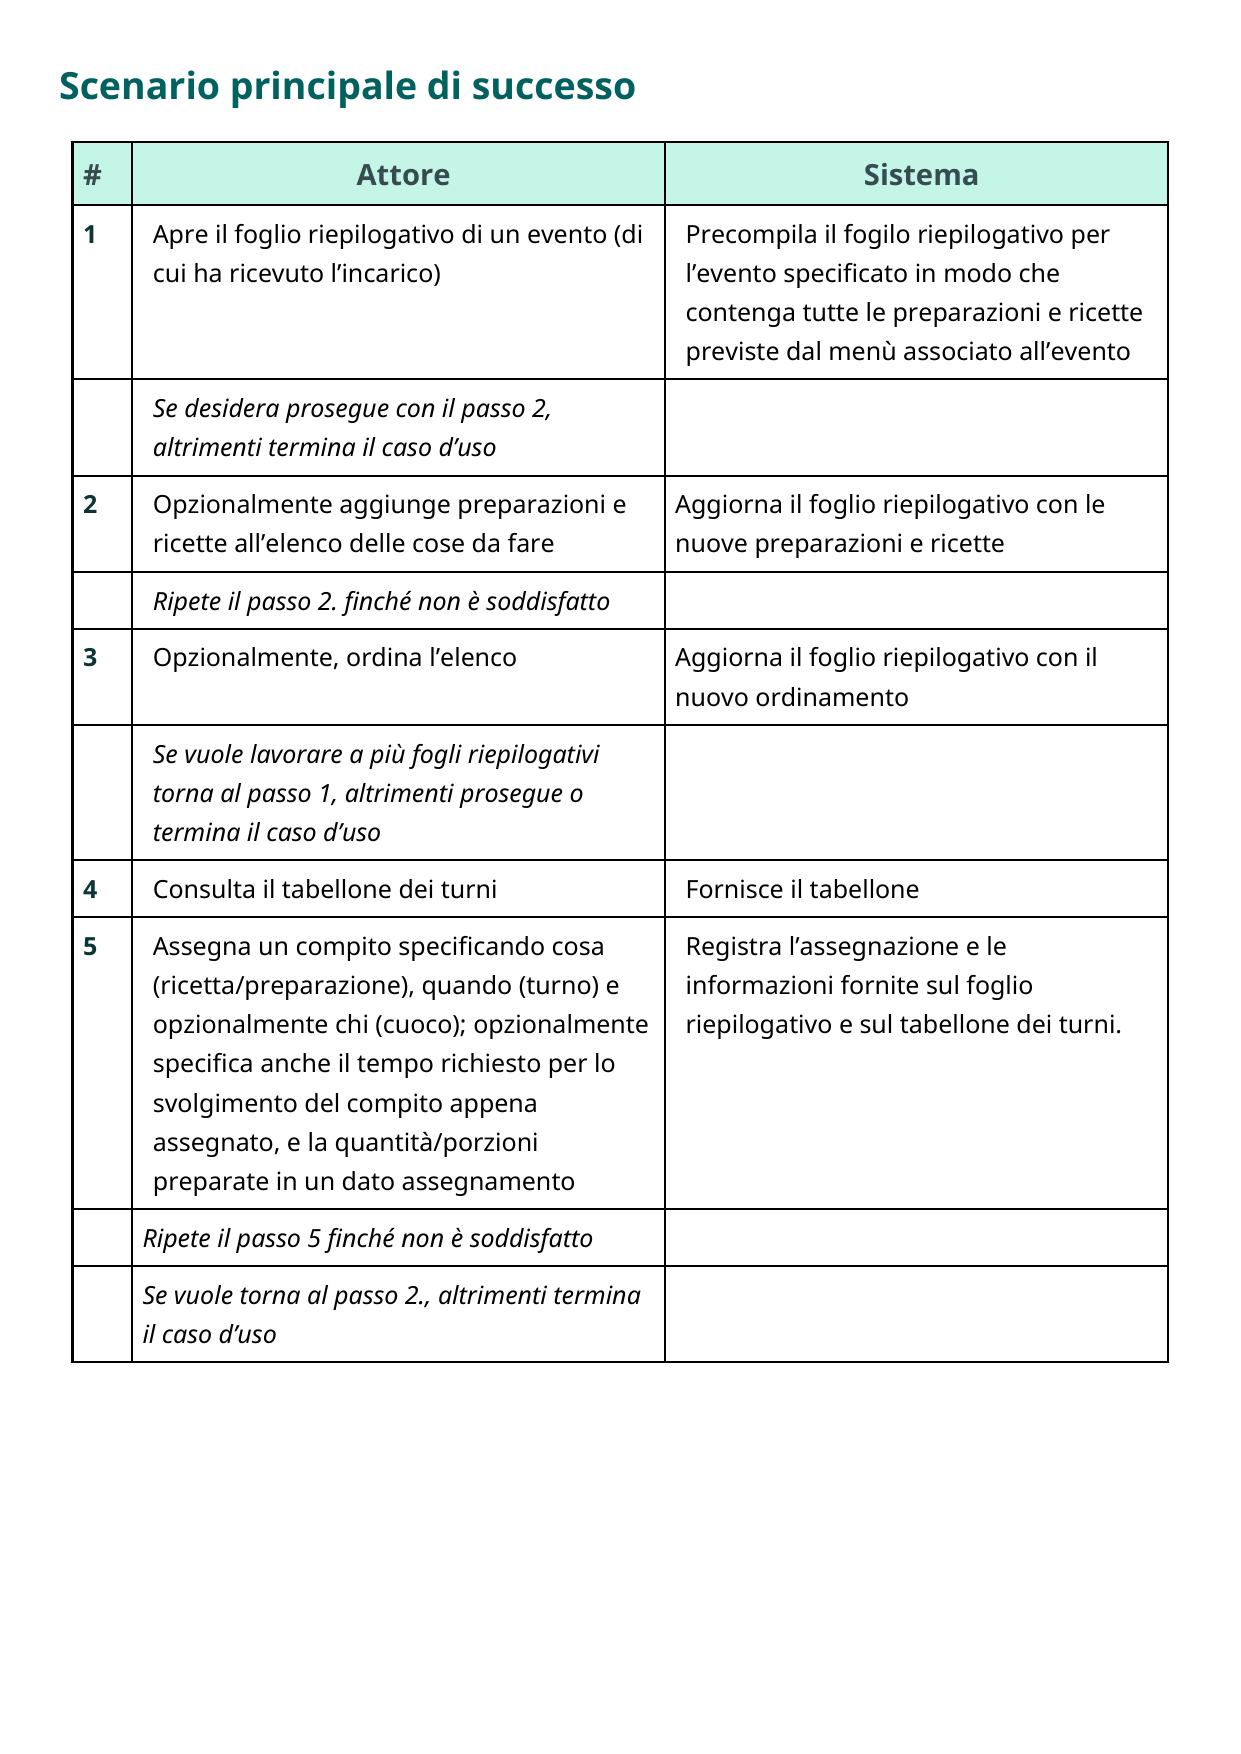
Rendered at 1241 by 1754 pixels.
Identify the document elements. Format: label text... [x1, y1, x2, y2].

table_cell 4 [74, 861, 131, 916]
table_cell Se desidera prosegue con il passo 2, altrimenti termina il caso d’uso [133, 380, 664, 474]
table_cell Assegna un compito specificando cosa (ricetta/preparazione), quando (turno) e opzionalmente chi (cuoco); opzionalmente specifica anche il tempo richiesto per lo svolgimento del compito appena assegnato, e la quantità/porzioni preparate in un dato assegnamento [133, 918, 664, 1208]
table_cell 2 [74, 477, 131, 571]
subtitle Scenario principale di successo [59, 59, 1181, 110]
table_cell Fornisce il tabellone [666, 861, 1167, 916]
table_cell [74, 380, 131, 474]
table_cell Precompila il fogilo riepilogativo per l’evento specificato in modo che contenga tutte le preparazioni e ricette previste dal menù associato all’evento [666, 206, 1167, 378]
table_cell 3 [74, 630, 131, 724]
table_cell Ripete il passo 2. finché non è soddisfatto [133, 573, 664, 628]
table_cell [74, 726, 131, 859]
table_cell [74, 1210, 131, 1265]
table_cell Apre il foglio riepilogativo di un evento (di cui ha ricevuto l’incarico) [133, 206, 664, 378]
table_cell Aggiorna il foglio riepilogativo con il nuovo ordinamento [666, 630, 1167, 724]
table_cell [666, 1210, 1167, 1265]
table_cell Registra l’assegnazione e le informazioni fornite sul foglio riepilogativo e sul tabellone dei turni. [666, 918, 1167, 1208]
table_cell [74, 573, 131, 628]
table_cell Consulta il tabellone dei turni [133, 861, 664, 916]
table_cell Aggiorna il foglio riepilogativo con le nuove preparazioni e ricette [666, 477, 1167, 571]
table_header Sistema [666, 143, 1167, 204]
table_cell [666, 726, 1167, 859]
table_cell Ripete il passo 5 finché non è soddisfatto [133, 1210, 664, 1265]
table_cell [666, 1267, 1167, 1361]
table_cell [74, 1267, 131, 1361]
table_header # [74, 143, 131, 204]
table_cell 1 [74, 206, 131, 378]
table_cell [666, 380, 1167, 474]
table_cell Se vuole torna al passo 2., altrimenti termina il caso d’uso [133, 1267, 664, 1361]
table_cell Opzionalmente, ordina l’elenco [133, 630, 664, 724]
table_cell [666, 573, 1167, 628]
table_cell 5 [74, 918, 131, 1208]
table_header Attore [133, 143, 664, 204]
table_cell Se vuole lavorare a più fogli riepilogativi torna al passo 1, altrimenti prosegue o termina il caso d’uso [133, 726, 664, 859]
table_cell Opzionalmente aggiunge preparazioni e ricette all’elenco delle cose da fare [133, 477, 664, 571]
